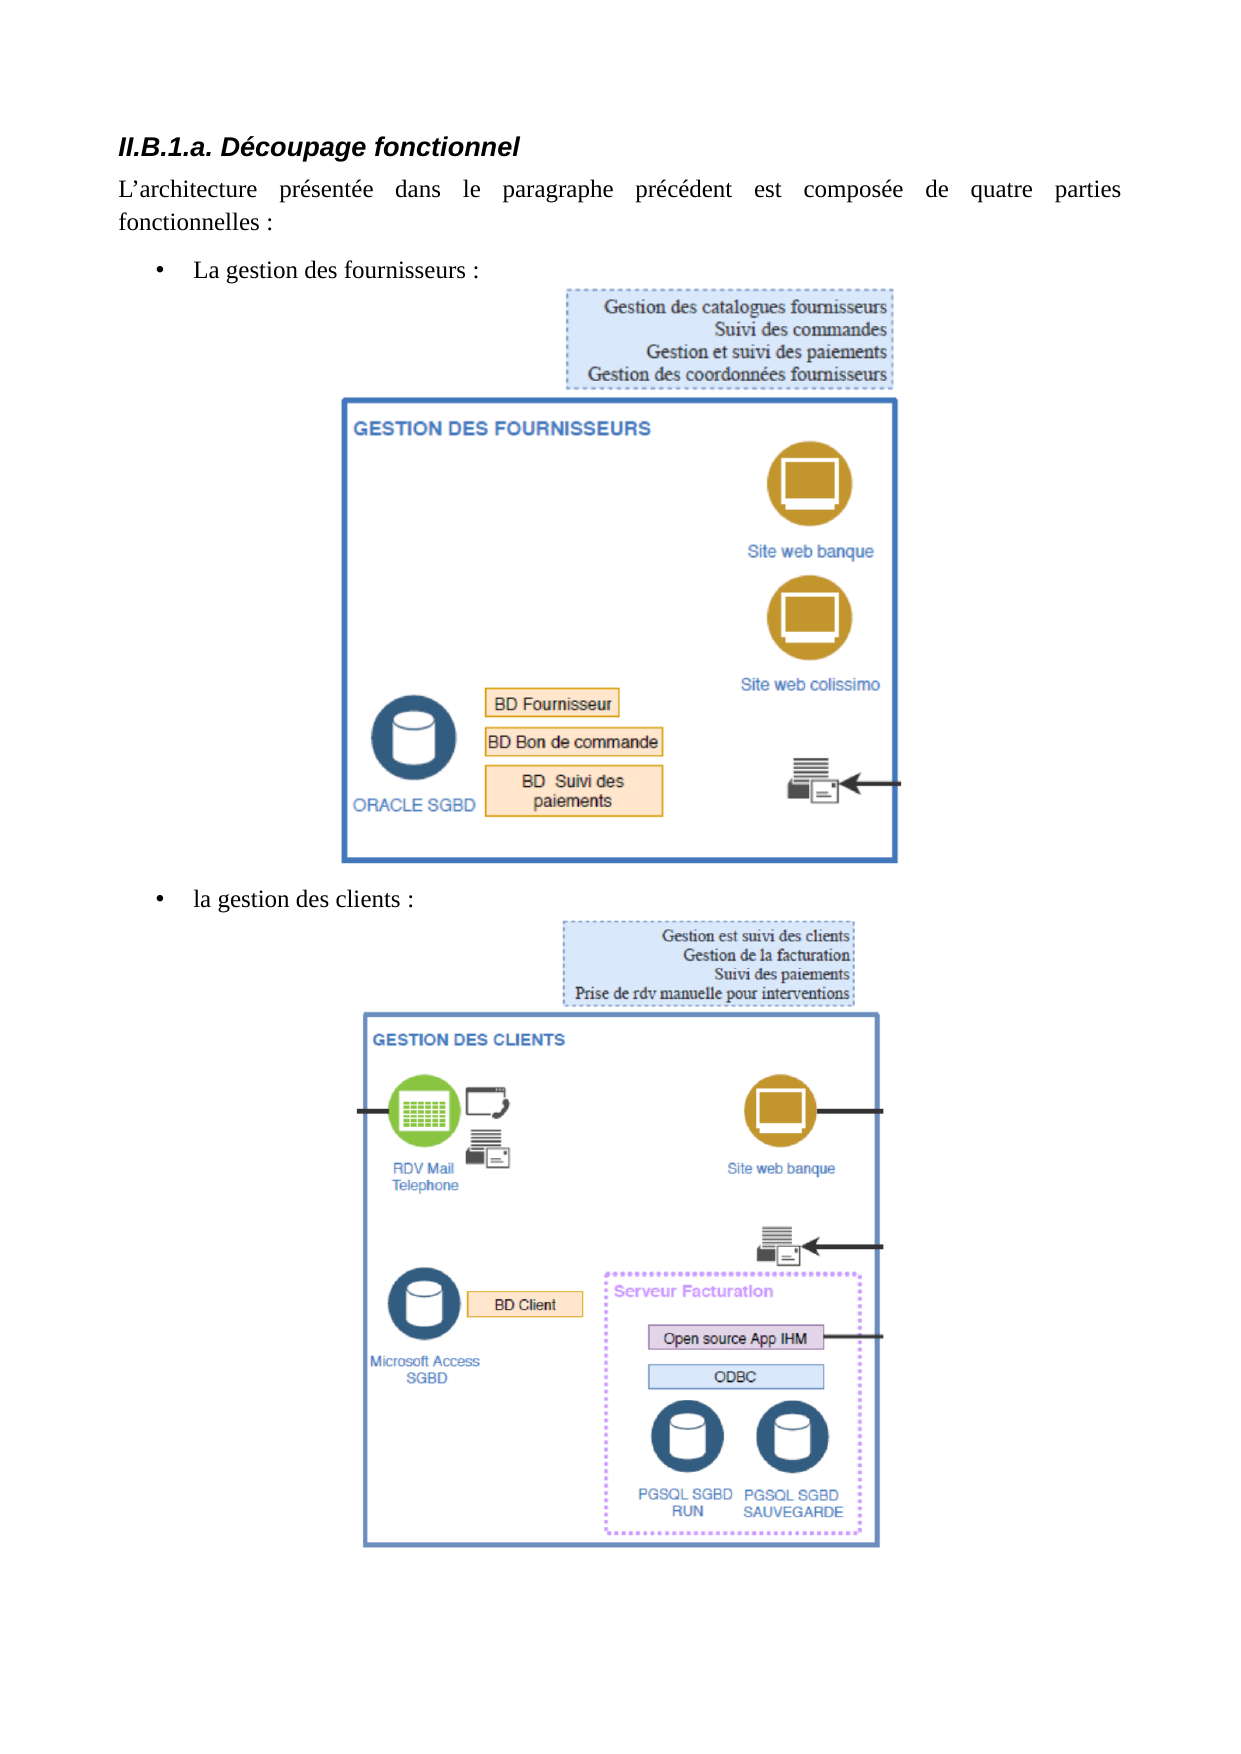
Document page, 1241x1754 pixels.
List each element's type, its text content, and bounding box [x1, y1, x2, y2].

picture [356, 912, 884, 1552]
list La gestion des fournisseurs : [156, 255, 1122, 284]
list la gestion des clients : [156, 884, 1122, 912]
subtitle Découpage fonctionnel [118, 131, 1122, 162]
text L’architecture présentée dans le paragraphe précédent est composée de quatre parties fonctionnelles : [118, 174, 1122, 236]
picture [338, 283, 902, 866]
